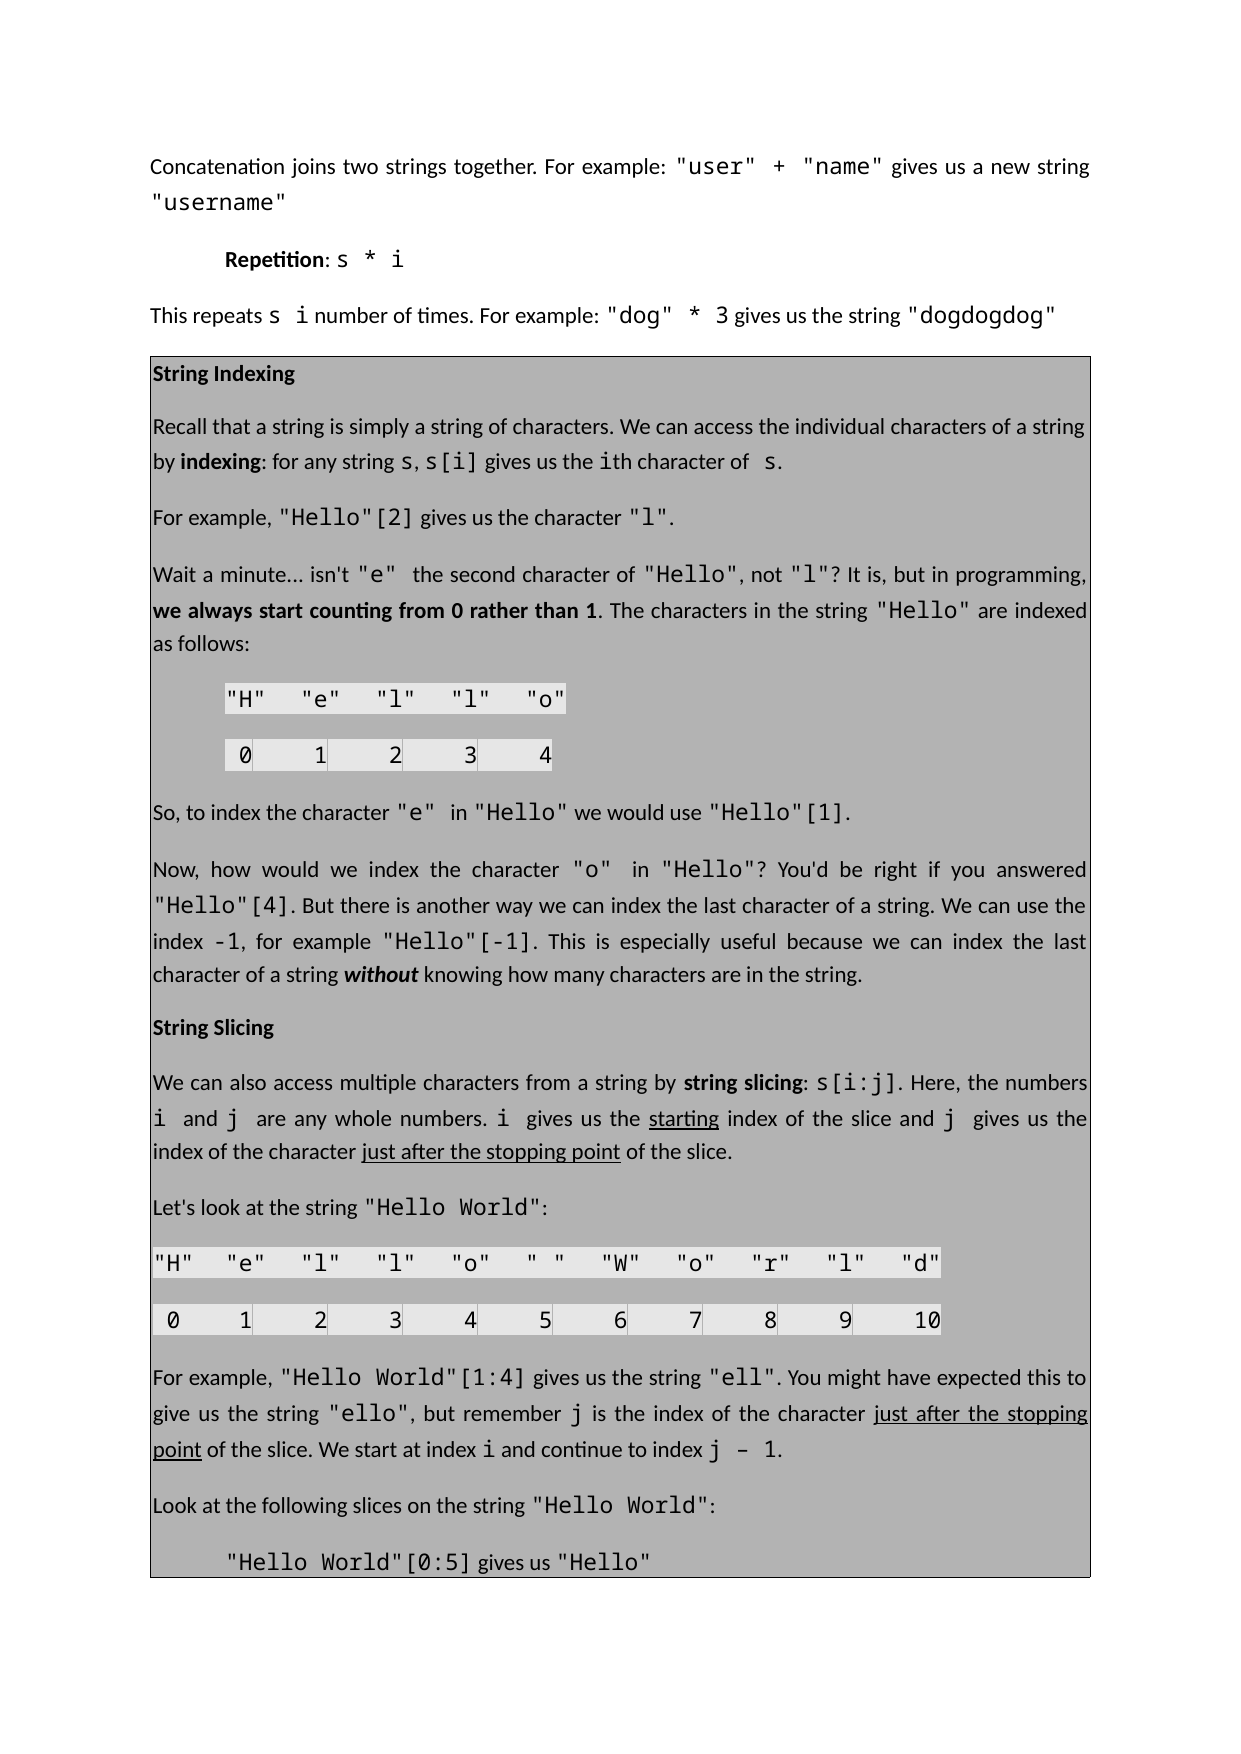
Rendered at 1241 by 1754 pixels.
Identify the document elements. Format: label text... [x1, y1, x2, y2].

text String Indexing [151, 357, 1090, 387]
text For example, "Hello"[2] gives us the character "l". [151, 499, 1090, 533]
text Let's look at the string "Hello World": [151, 1188, 1090, 1222]
text For example, "Hello World"[1:4] gives us the string "ell". You might have expected this to give us the string "ello", but remember j is the index of the character just after the stopping point of the slice. We start at index i and continue to index j – 1. [151, 1358, 1090, 1464]
text 0 1 2 3 4 [151, 737, 1090, 771]
text "Hello World"[0:5] gives us "Hello" [151, 1544, 1090, 1577]
text Wait a minute... isn't "e" the second character of "Hello", not "l"? It is, but in programming, we always start counting from 0 rather than 1. The characters in the string "Hello" are indexed as follows: [151, 556, 1090, 657]
text String Slicing [151, 1011, 1090, 1041]
text Look at the following slices on the string "Hello World": [151, 1487, 1090, 1521]
text 0 1 2 3 4 5 6 7 8 9 10 [151, 1301, 1090, 1335]
text We can also access multiple characters from a string by string slicing: s[i:j]. Here, the numbers i and j are any whole numbers. i gives us the starting index of the slice and j gives us the index of the character just after the stopping point of the slice. [151, 1063, 1090, 1166]
text So, to index the character "e" in "Hello" we would use "Hello"[1]. [151, 793, 1090, 827]
text Now, how would we index the character "o" in "Hello"? You'd be right if you answered "Hello"[4]. But there is another way we can index the last character of a string. We can use the index -1, for example "Hello"[-1]. This is especially useful because we can index the last character of a string without knowing how many characters are in the string. [151, 850, 1090, 988]
text This repeats s i number of times. For example: "dog" * 3 gives us the string "dogdogdog" [150, 299, 1090, 331]
text Repetition: s * i [150, 243, 1090, 274]
text "H" "e" "l" "l" "o" " " "W" "o" "r" "l" "d" [151, 1245, 1090, 1278]
text Concatenation joins two strings together. For example: "user" + "name" gives us a new string "username" [150, 150, 1090, 217]
text Recall that a string is simply a string of characters. We can access the individual characters of a string by indexing: for any string s, s[i] gives us the ith character of s. [151, 409, 1090, 476]
text "H" "e" "l" "l" "o" [151, 680, 1090, 714]
